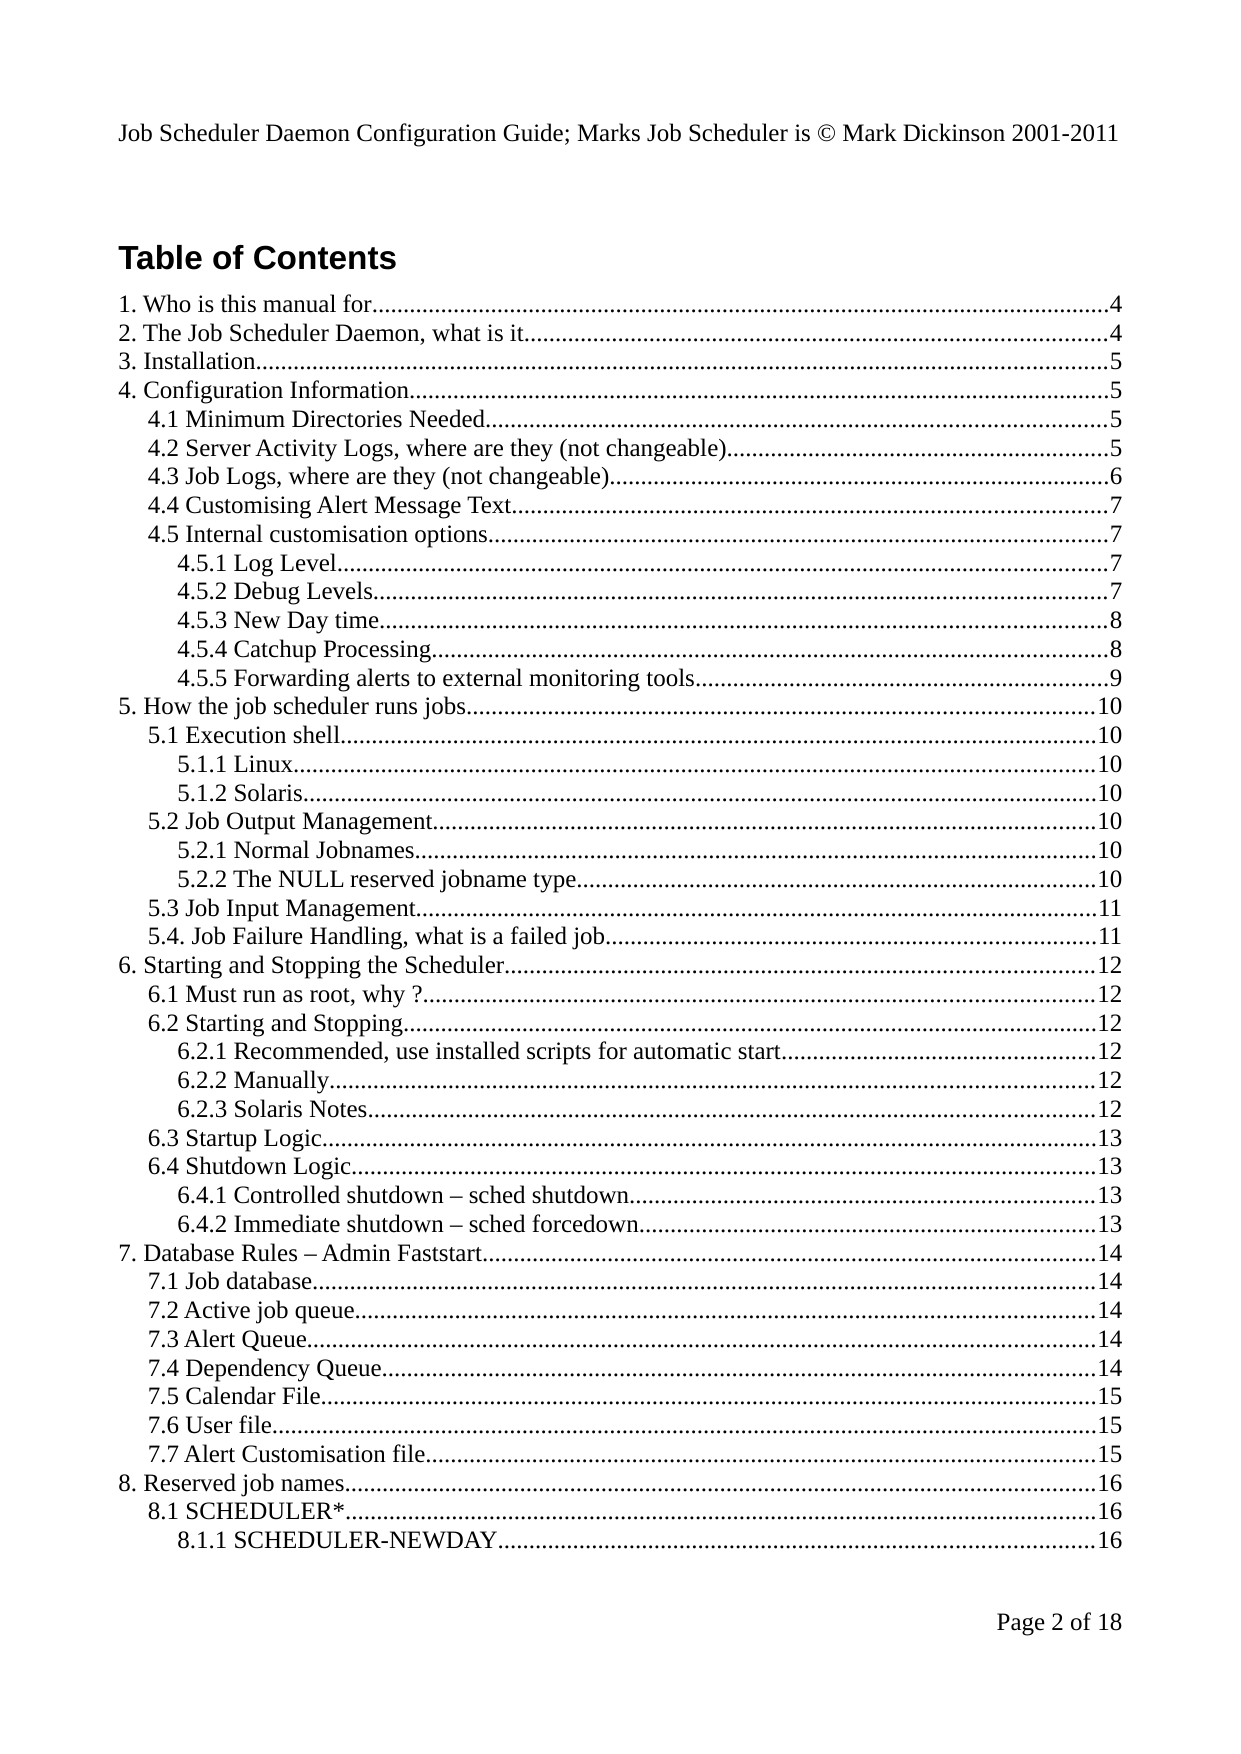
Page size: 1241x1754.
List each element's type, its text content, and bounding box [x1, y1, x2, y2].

text 4.5.4 Catchup Processing 8 [177, 634, 1122, 663]
text 6.4.2 Immediate shutdown – sched forcedown 13 [177, 1209, 1122, 1238]
text 6.1 Must run as root, why ? 12 [148, 979, 1122, 1008]
text 6. Starting and Stopping the Scheduler 12 [118, 950, 1122, 979]
text 4.3 Job Logs, where are they (not changeable) 6 [148, 461, 1122, 490]
text 5.2 Job Output Management 10 [148, 806, 1122, 835]
text 5.1.1 Linux 10 [177, 749, 1122, 778]
text 7.7 Alert Customisation file 15 [148, 1439, 1122, 1468]
text 4. Configuration Information 5 [118, 375, 1122, 404]
text 6.4 Shutdown Logic 13 [148, 1151, 1122, 1180]
text 4.5 Internal customisation options 7 [148, 519, 1122, 548]
text 5.3 Job Input Management 11 [148, 893, 1122, 921]
text 5.4. Job Failure Handling, what is a failed job 11 [148, 921, 1122, 950]
text 7.1 Job database 14 [148, 1266, 1122, 1295]
text 7. Database Rules – Admin Faststart 14 [118, 1238, 1122, 1266]
text 3. Installation 5 [118, 346, 1122, 375]
text 8.1.1 SCHEDULER-NEWDAY 16 [177, 1525, 1122, 1554]
text 4.1 Minimum Directories Needed 5 [148, 404, 1122, 433]
text 6.2.1 Recommended, use installed scripts for automatic start 12 [177, 1036, 1122, 1065]
text 6.2.2 Manually 12 [177, 1065, 1122, 1094]
text 6.3 Startup Logic 13 [148, 1123, 1122, 1151]
text 6.4.1 Controlled shutdown – sched shutdown 13 [177, 1180, 1122, 1209]
text 8. Reserved job names 16 [118, 1468, 1122, 1496]
text 4.5.2 Debug Levels 7 [177, 576, 1122, 605]
text 5. How the job scheduler runs jobs 10 [118, 691, 1122, 720]
subtitle Table of Contents [118, 238, 1122, 276]
text 7.3 Alert Queue 14 [148, 1324, 1122, 1353]
text 7.6 User file 15 [148, 1410, 1122, 1439]
text 4.2 Server Activity Logs, where are they (not changeable) 5 [148, 433, 1122, 461]
text 7.4 Dependency Queue 14 [148, 1353, 1122, 1381]
text 4.5.3 New Day time 8 [177, 605, 1122, 634]
text 5.1.2 Solaris 10 [177, 778, 1122, 806]
text 6.2.3 Solaris Notes 12 [177, 1094, 1122, 1123]
text 4.4 Customising Alert Message Text 7 [148, 490, 1122, 519]
text 8.1 SCHEDULER* 16 [148, 1496, 1122, 1525]
text 2. The Job Scheduler Daemon, what is it 4 [118, 318, 1122, 346]
text 4.5.5 Forwarding alerts to external monitoring tools 9 [177, 663, 1122, 691]
text 1. Who is this manual for 4 [118, 289, 1122, 318]
text 5.2.1 Normal Jobnames 10 [177, 835, 1122, 864]
text 7.2 Active job queue 14 [148, 1295, 1122, 1324]
text 5.1 Execution shell 10 [148, 720, 1122, 749]
text 4.5.1 Log Level 7 [177, 548, 1122, 576]
text 7.5 Calendar File 15 [148, 1381, 1122, 1410]
text 5.2.2 The NULL reserved jobname type 10 [177, 864, 1122, 893]
text 6.2 Starting and Stopping 12 [148, 1008, 1122, 1036]
